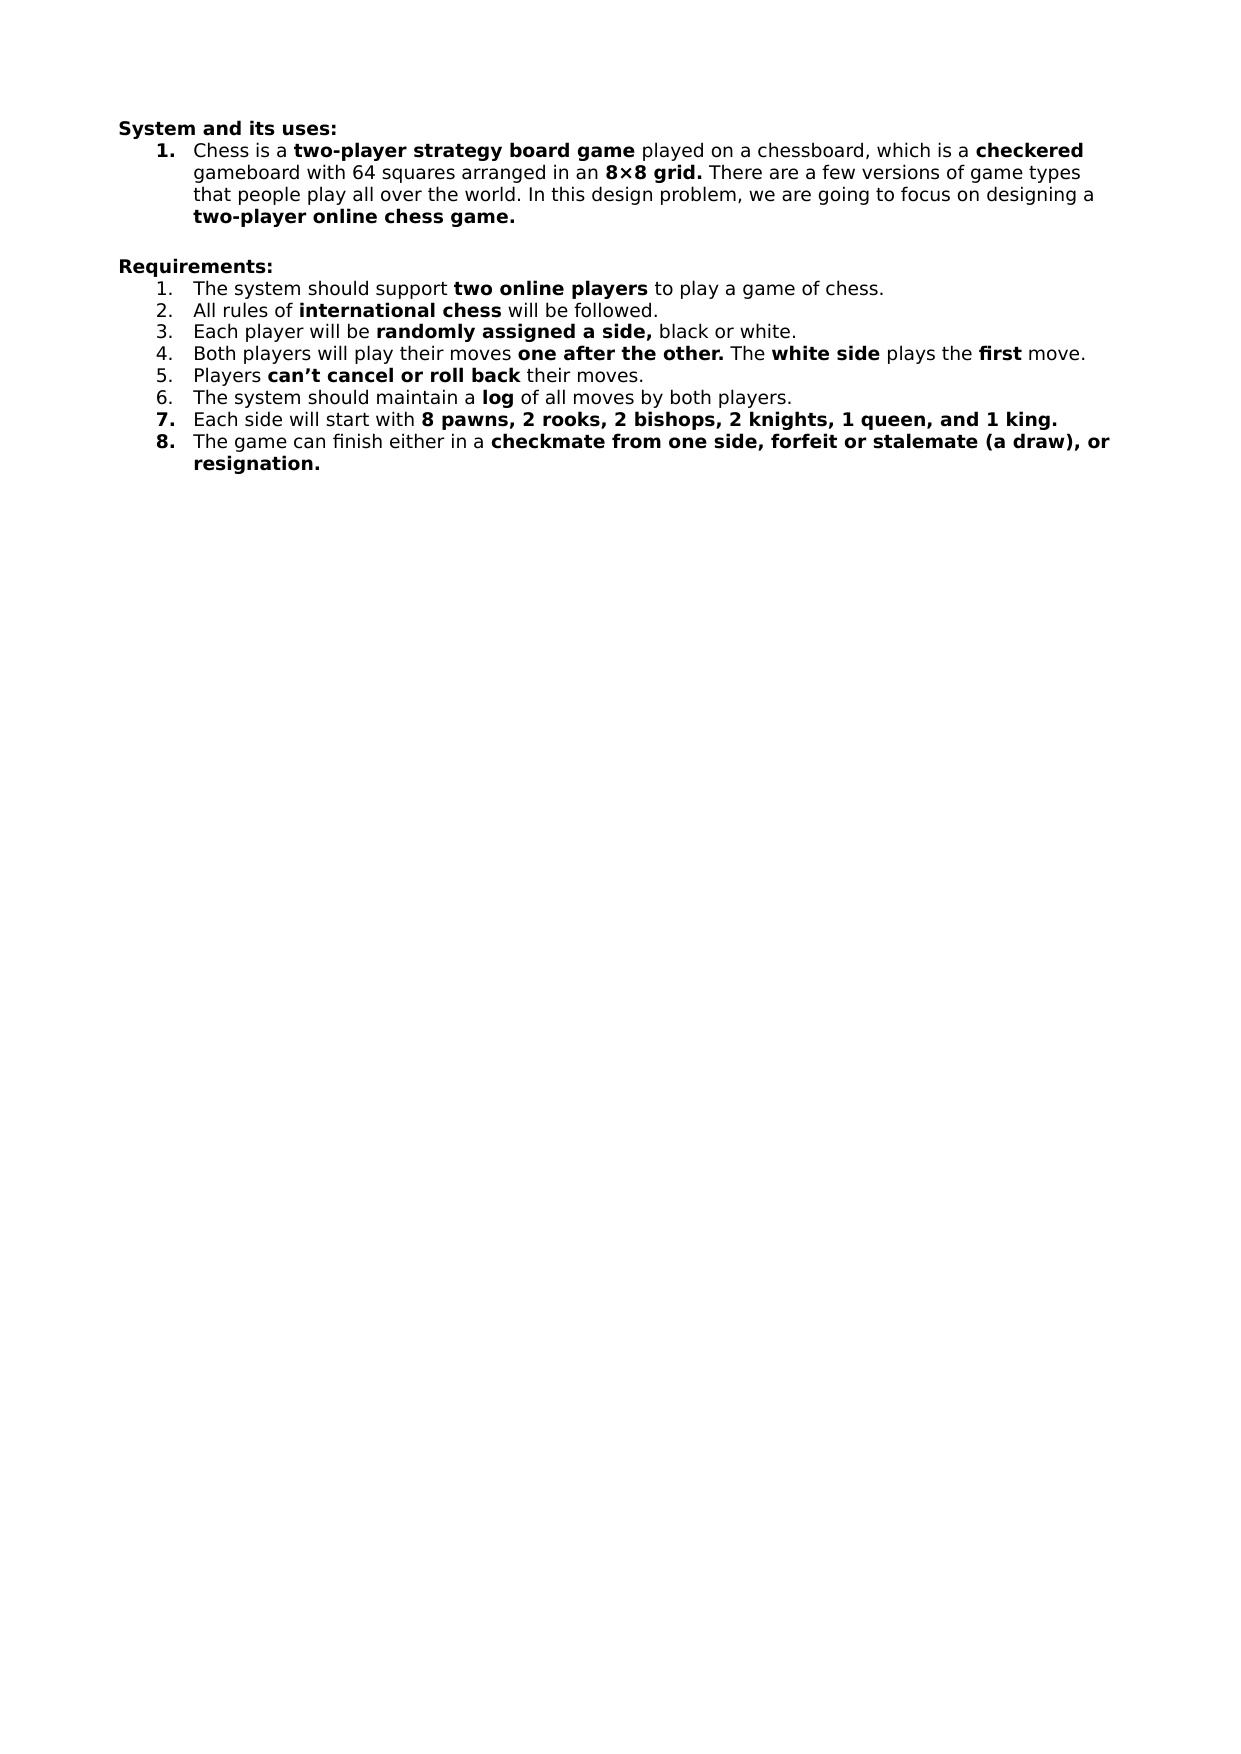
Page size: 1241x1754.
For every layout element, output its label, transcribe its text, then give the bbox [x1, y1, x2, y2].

list The game can finish either in a checkmate from one side, forfeit or stalemate (a draw), or resignation. [156, 431, 1122, 474]
list The system should support two online players to play a game of chess. [156, 278, 1122, 299]
list Players can’t cancel or roll back their moves. [156, 365, 1122, 387]
list Each player will be randomly assigned a side, black or white. [156, 321, 1122, 343]
list Both players will play their moves one after the other. The white side plays the first move. [156, 343, 1122, 365]
list Chess is a two-player strategy board game played on a chessboard, which is a checkered gameboard with 64 squares arranged in an 8×8 grid. There are a few versions of game types that people play all over the world. In this design problem, we are going to focus on designing a two-player online chess game. [156, 140, 1122, 227]
text Requirements: [118, 256, 1122, 278]
list The system should maintain a log of all moves by both players. [156, 387, 1122, 409]
list All rules of international chess will be followed. [156, 299, 1122, 321]
text System and its uses: [118, 118, 1122, 140]
list Each side will start with 8 pawns, 2 rooks, 2 bishops, 2 knights, 1 queen, and 1 king. [156, 409, 1122, 431]
